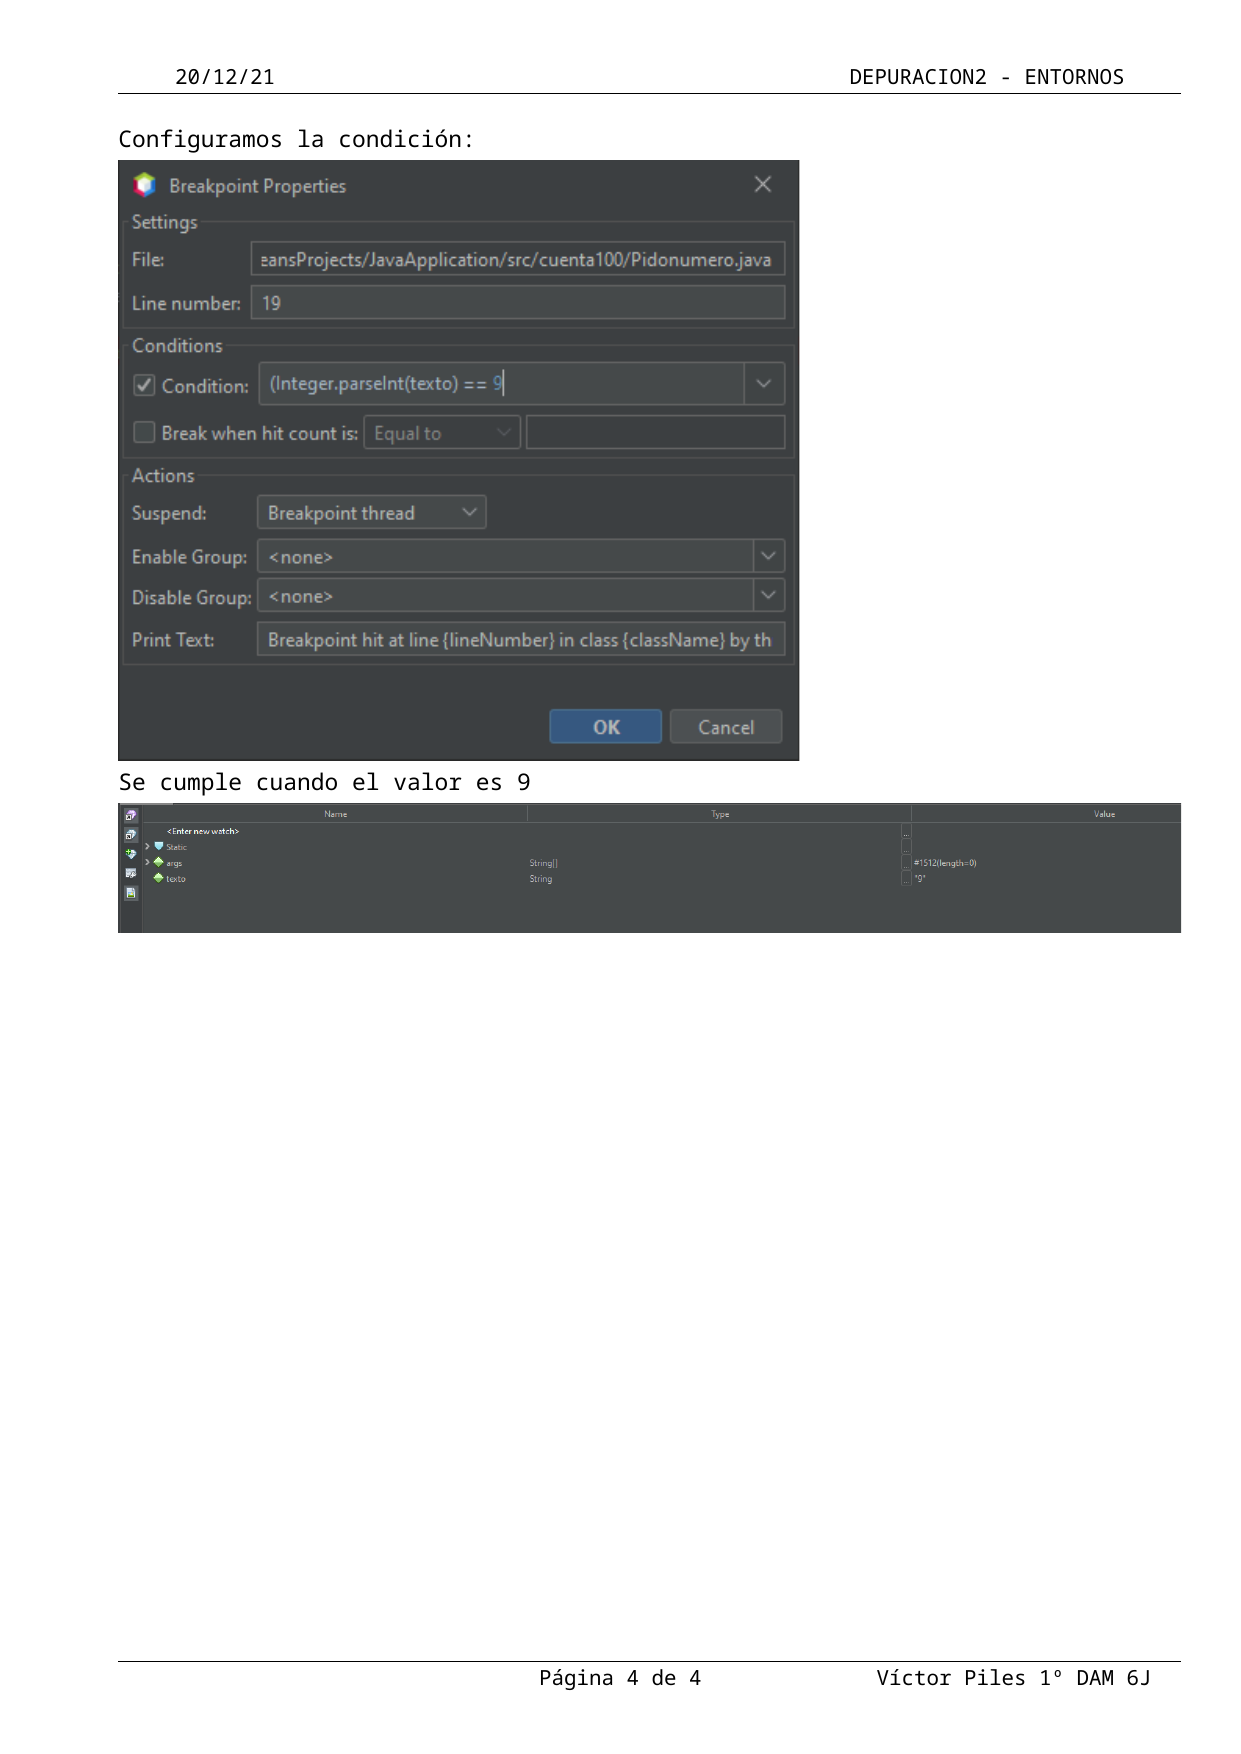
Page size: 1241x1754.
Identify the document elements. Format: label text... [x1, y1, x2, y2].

text Configuramos la condición: [118, 123, 1181, 154]
picture [118, 803, 1182, 933]
text Se cumple cuando el valor es 9 [118, 766, 1181, 797]
picture [118, 160, 800, 761]
